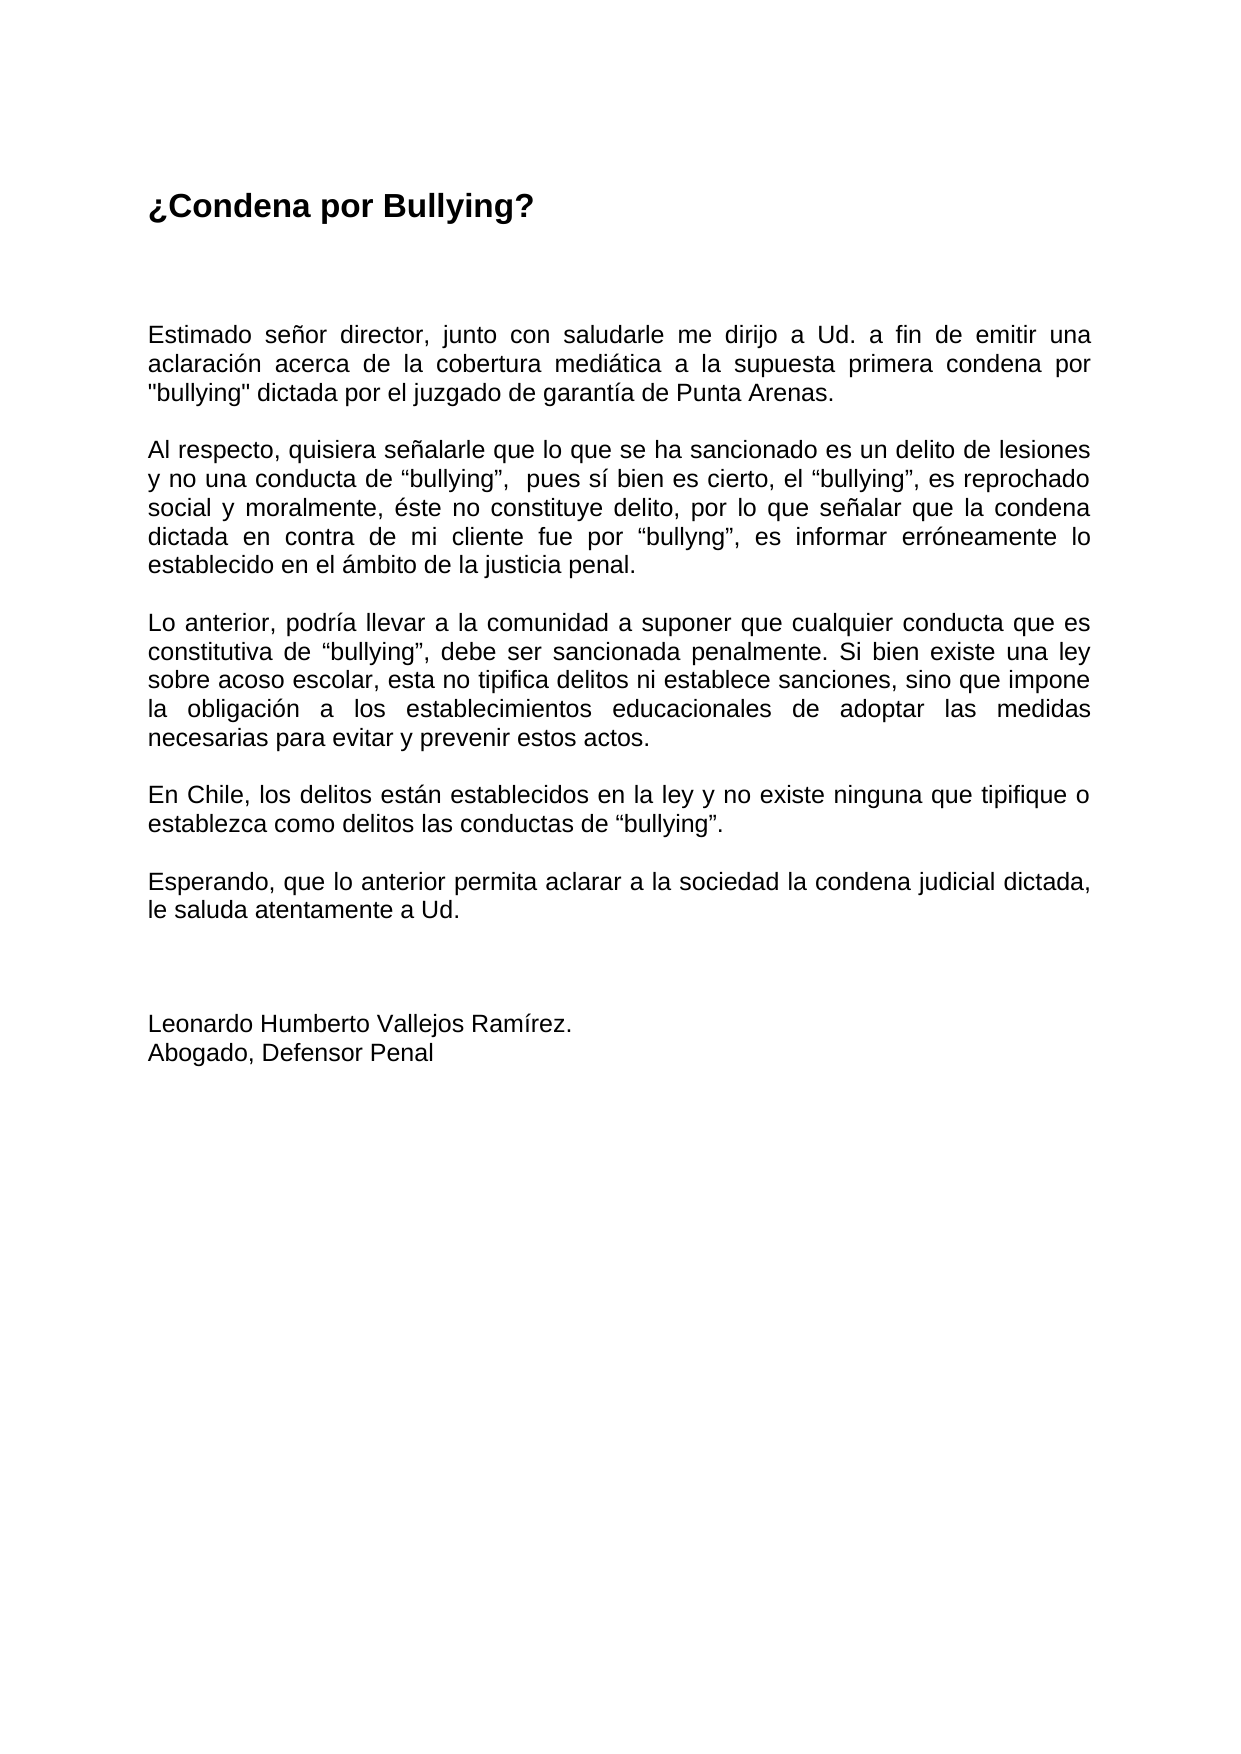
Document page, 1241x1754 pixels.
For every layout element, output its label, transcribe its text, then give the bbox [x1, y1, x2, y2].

text ¿Condena por Bullying? [148, 186, 1092, 224]
text En Chile, los delitos están establecidos en la ley y no existe ninguna que tipifique o establezca como delitos las conductas de “bullying”. [148, 781, 1092, 838]
text Al respecto, quisiera señalarle que lo que se ha sancionado es un delito de lesiones y no una conducta de “bullying”, pues sí bien es cierto, el “bullying”, es reprochado social y moralmente, éste no constituye delito, por lo que señalar que la condena dictada en contra de mi cliente fue por “bullyng”, es informar erróneamente lo establecido en el ámbito de la justicia penal. [148, 436, 1092, 579]
text Leonardo Humberto Vallejos Ramírez. [148, 1009, 1092, 1038]
text Lo anterior, podría llevar a la comunidad a suponer que cualquier conducta que es constitutiva de “bullying”, debe ser sancionada penalmente. Si bien existe una ley sobre acoso escolar, esta no tipifica delitos ni establece sanciones, sino que impone la obligación a los establecimientos educacionales de adoptar las medidas necesarias para evitar y prevenir estos actos. [148, 608, 1092, 752]
text Abogado, Defensor Penal [148, 1038, 1092, 1067]
text Esperando, que lo anterior permita aclarar a la sociedad la condena judicial dictada, le saluda atentamente a Ud. [148, 867, 1092, 924]
text Estimado señor director, junto con saludarle me dirijo a Ud. a fin de emitir una aclaración acerca de la cobertura mediática a la supuesta primera condena por "bullying" dictada por el juzgado de garantía de Punta Arenas. [148, 321, 1092, 407]
